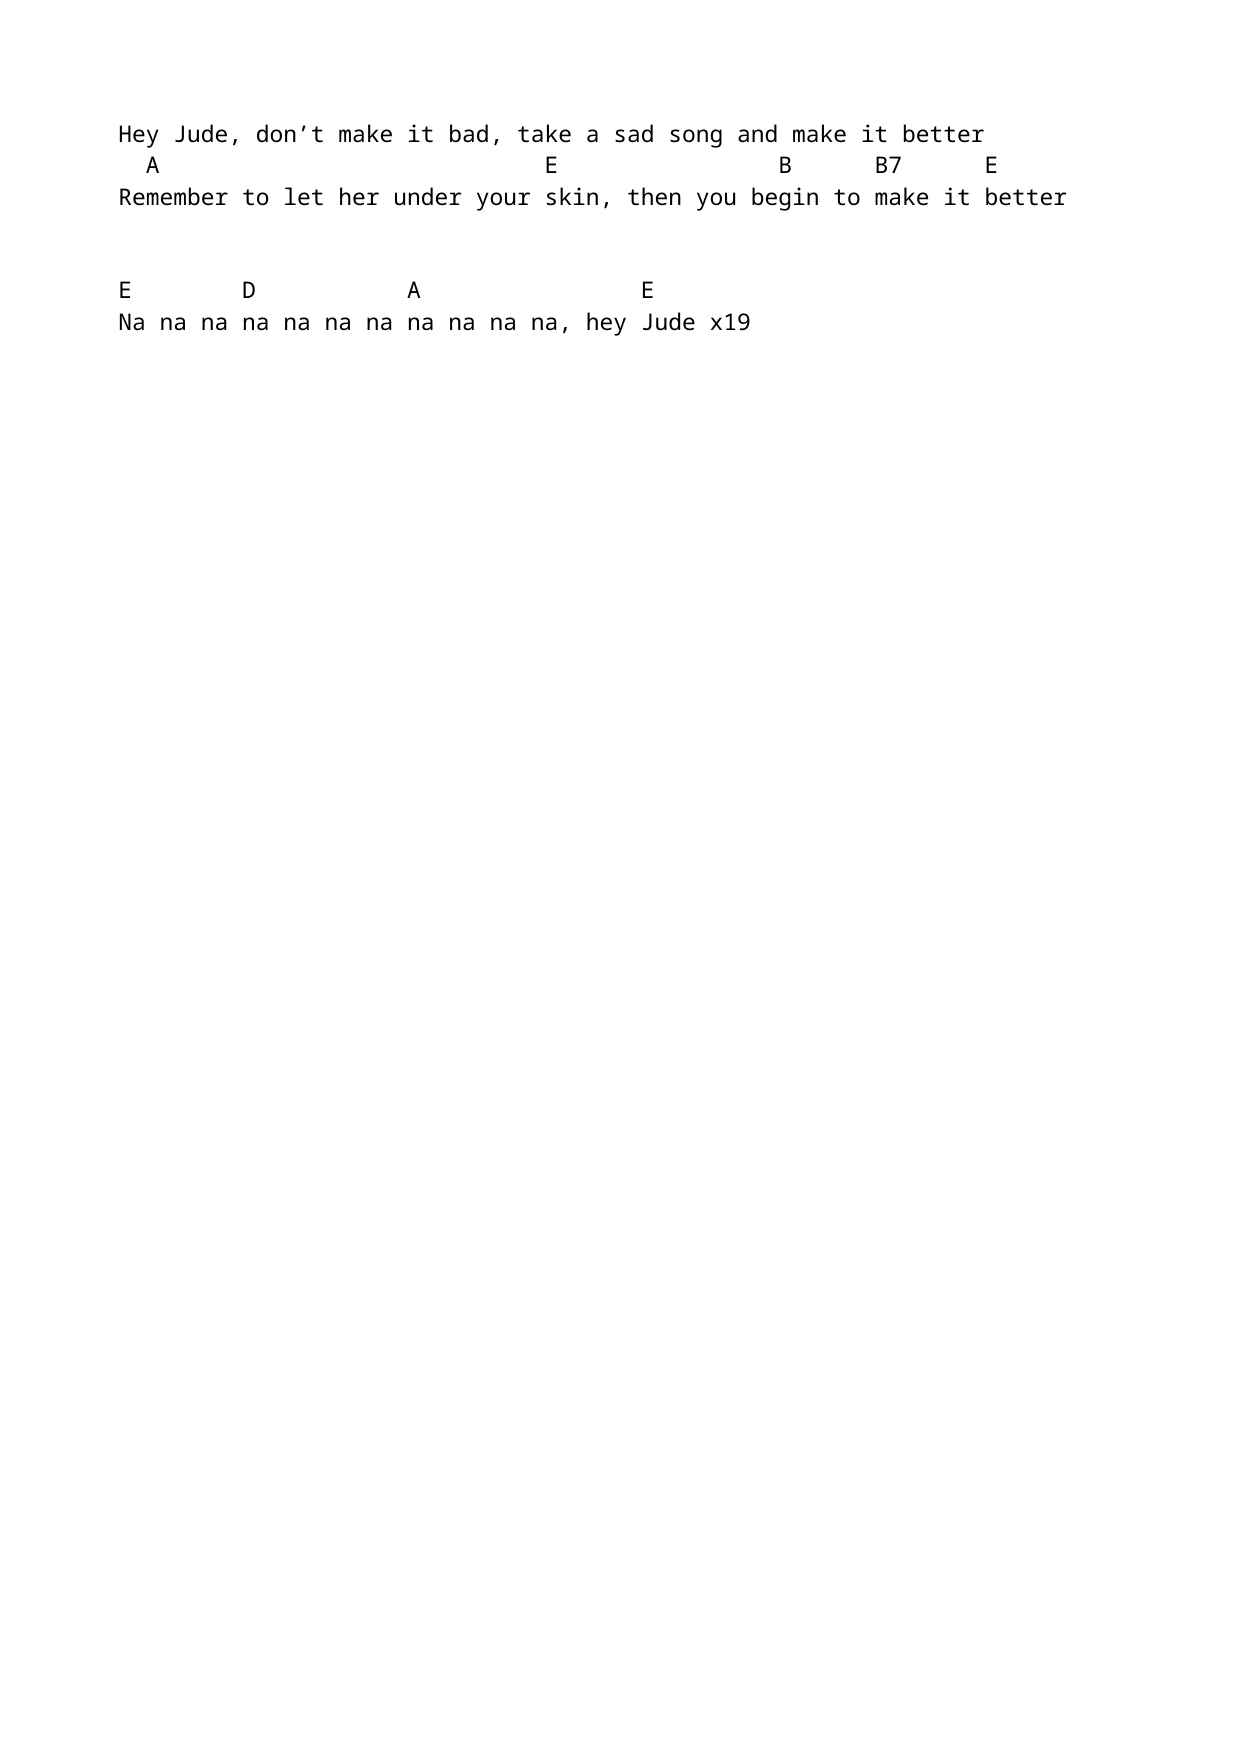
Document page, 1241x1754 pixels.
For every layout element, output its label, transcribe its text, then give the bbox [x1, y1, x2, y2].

text A E B B7 E [118, 149, 1122, 181]
text Na na na na na na na na na na na, hey Jude x19 [118, 306, 1122, 337]
text Hey Jude, don’t make it bad, take a sad song and make it better [118, 118, 1122, 149]
text E D A E [118, 274, 1122, 306]
text Remember to let her under your skin, then you begin to make it better [118, 181, 1122, 212]
